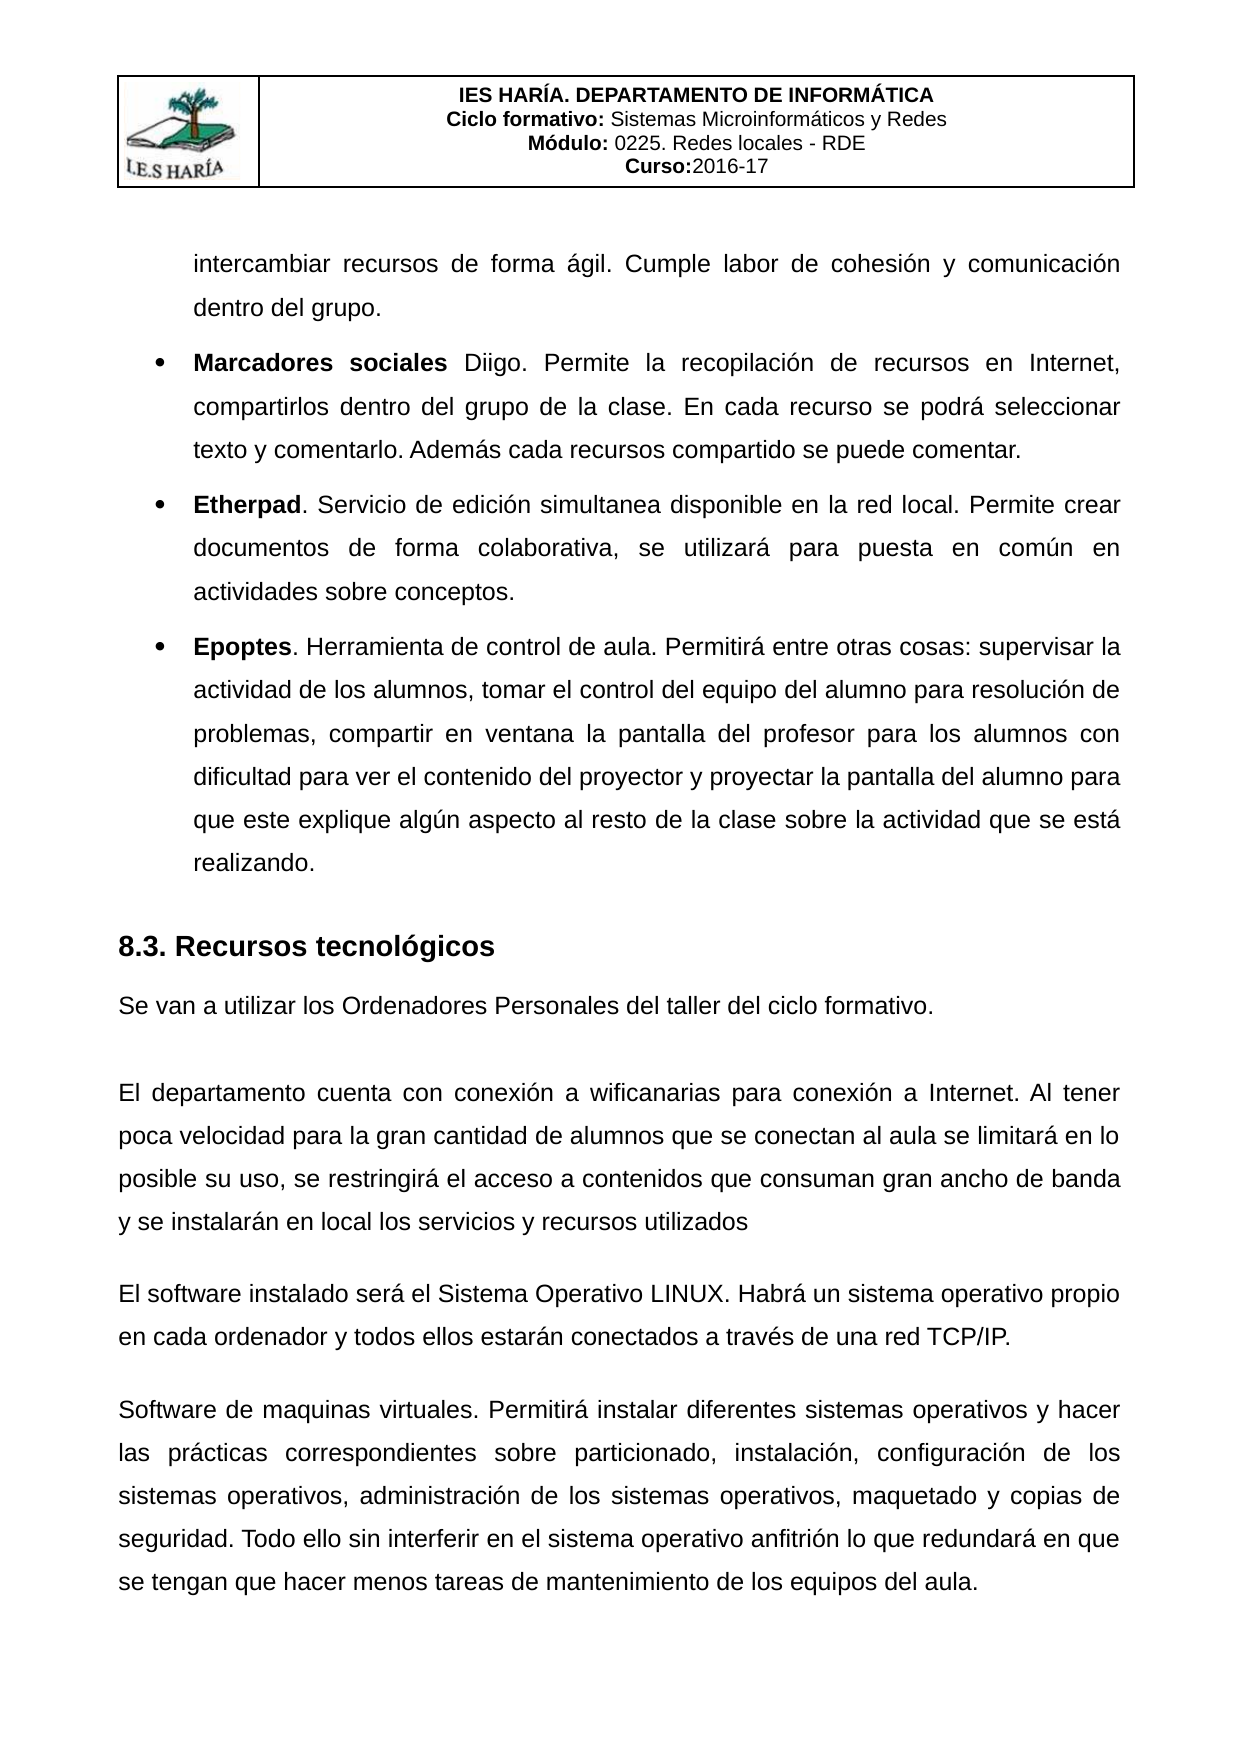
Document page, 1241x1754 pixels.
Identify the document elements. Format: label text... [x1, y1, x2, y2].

list Etherpad. Servicio de edición simultanea disponible en la red local. Permite crear documentos de forma colaborativa, se utilizará para puesta en común en actividades sobre conceptos. [156, 490, 1122, 605]
text Se van a utilizar los Ordenadores Personales del taller del ciclo formativo. [118, 991, 1122, 1020]
picture [123, 82, 241, 180]
text El software instalado será el Sistema Operativo LINUX. Habrá un sistema operativo propio en cada ordenador y todos ellos estarán conectados a través de una red TCP/IP. [118, 1279, 1122, 1351]
list intercambiar recursos de forma ágil. Cumple labor de cohesión y comunicación dentro del grupo. [156, 249, 1122, 321]
list Epoptes. Herramienta de control de aula. Permitirá entre otras cosas: supervisar la actividad de los alumnos, tomar el control del equipo del alumno para resolución de problemas, compartir en ventana la pantalla del profesor para los alumnos con dificultad para ver el contenido del proyector y proyectar la pantalla del alumno para que este explique algún aspecto al resto de la clase sobre la actividad que se está realizando. [156, 632, 1122, 877]
text El departamento cuenta con conexión a wificanarias para conexión a Internet. Al tener poca velocidad para la gran cantidad de alumnos que se conectan al aula se limitará en lo posible su uso, se restringirá el acceso a contenidos que consuman gran ancho de banda y se instalarán en local los servicios y recursos utilizados [118, 1078, 1122, 1236]
list Marcadores sociales Diigo. Permite la recopilación de recursos en Internet, compartirlos dentro del grupo de la clase. En cada recurso se podrá seleccionar texto y comentarlo. Además cada recursos compartido se puede comentar. [156, 348, 1122, 463]
text Software de maquinas virtuales. Permitirá instalar diferentes sistemas operativos y hacer las prácticas correspondientes sobre particionado, instalación, configuración de los sistemas operativos, administración de los sistemas operativos, maquetado y copias de seguridad. Todo ello sin interferir en el sistema operativo anfitrión lo que redundará en que se tengan que hacer menos tareas de mantenimiento de los equipos del aula. [118, 1395, 1122, 1596]
subtitle 8.3. Recursos tecnológicos [118, 928, 1122, 962]
